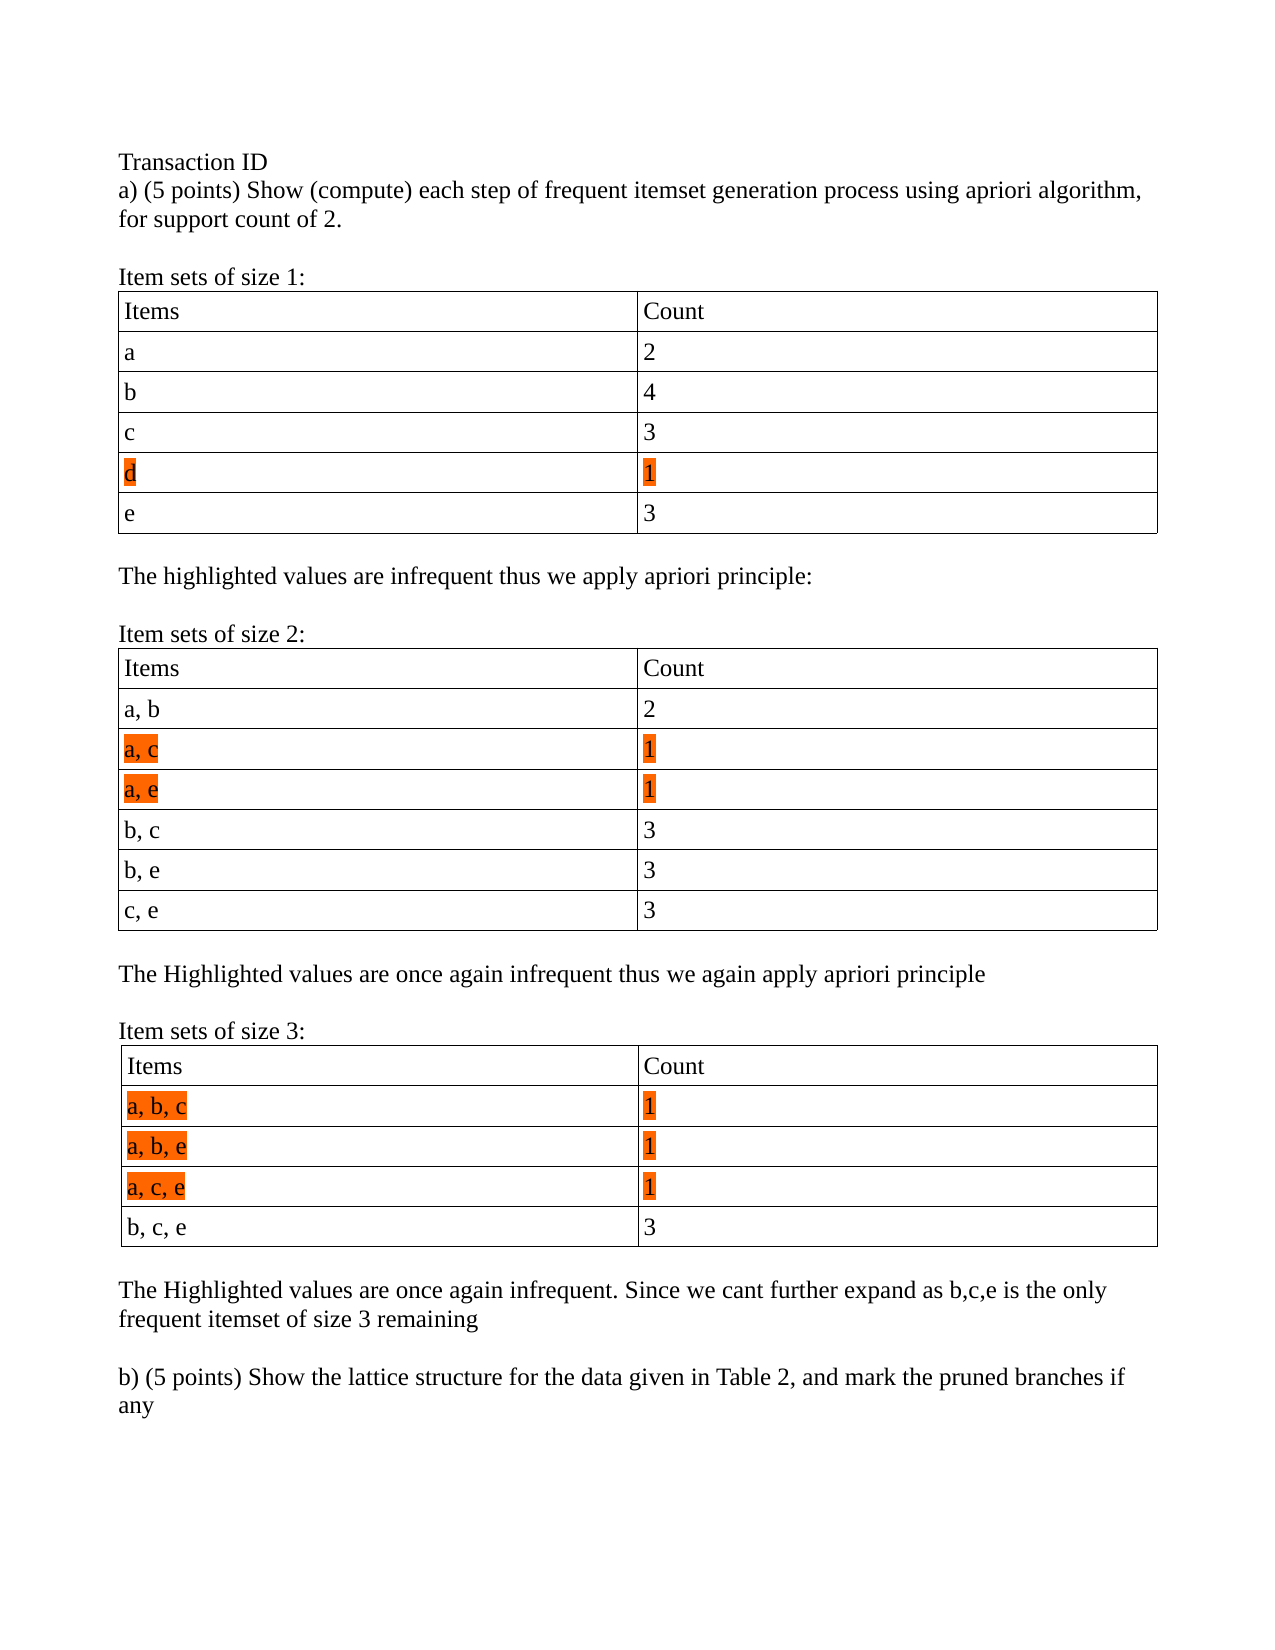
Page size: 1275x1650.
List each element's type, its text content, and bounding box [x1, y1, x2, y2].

table_cell a [119, 332, 637, 371]
table_header Items [122, 1046, 638, 1085]
text a) (5 points) Show (compute) each step of frequent itemset generation process using apriori algorithm, for support count of 2. [118, 176, 1157, 233]
table_cell b, e [119, 850, 637, 889]
table_cell 1 [639, 1167, 1157, 1206]
table_cell c, e [119, 891, 637, 930]
table_cell 2 [638, 332, 1157, 371]
table_cell 3 [638, 493, 1157, 532]
table_cell 3 [638, 810, 1157, 849]
table_cell 3 [638, 413, 1157, 452]
text b) (5 points) Show the lattice structure for the data given in Table 2, and mark the pruned branches if any [118, 1362, 1157, 1419]
table_cell 3 [638, 891, 1157, 930]
table_cell 3 [639, 1207, 1157, 1246]
table_cell a, c [119, 729, 637, 768]
table_header Items [119, 292, 637, 331]
table_cell b, c, e [122, 1207, 638, 1246]
text Item sets of size 2: [118, 619, 1157, 648]
table_cell b [119, 372, 637, 412]
table_header Items [119, 649, 637, 688]
table_cell a, e [119, 770, 637, 809]
table_cell a, c, e [122, 1167, 638, 1206]
text Item sets of size 3: [118, 1016, 1157, 1045]
table_cell 4 [638, 372, 1157, 412]
table_cell 1 [638, 770, 1157, 809]
text Item sets of size 1: [118, 262, 1157, 291]
table_cell 3 [638, 850, 1157, 889]
table_cell 2 [638, 689, 1157, 728]
table_cell 1 [639, 1086, 1157, 1126]
table_cell d [119, 453, 637, 492]
table_cell 1 [638, 453, 1157, 492]
text The Highlighted values are once again infrequent. Since we cant further expand as b,c,e is the only frequent itemset of size 3 remaining [118, 1275, 1157, 1333]
table_header Count [638, 292, 1157, 331]
table_header Count [638, 649, 1157, 688]
table_cell a, b [119, 689, 637, 728]
text Transaction ID [118, 147, 1157, 176]
table_cell b, c [119, 810, 637, 849]
text The highlighted values are infrequent thus we apply apriori principle: [118, 561, 1157, 590]
table_cell 1 [639, 1127, 1157, 1166]
text The Highlighted values are once again infrequent thus we again apply apriori principle [118, 959, 1157, 987]
table_cell a, b, e [122, 1127, 638, 1166]
table_cell c [119, 413, 637, 452]
table_cell 1 [638, 729, 1157, 768]
table_header Count [639, 1046, 1157, 1085]
table_cell a, b, c [122, 1086, 638, 1126]
table_cell e [119, 493, 637, 532]
